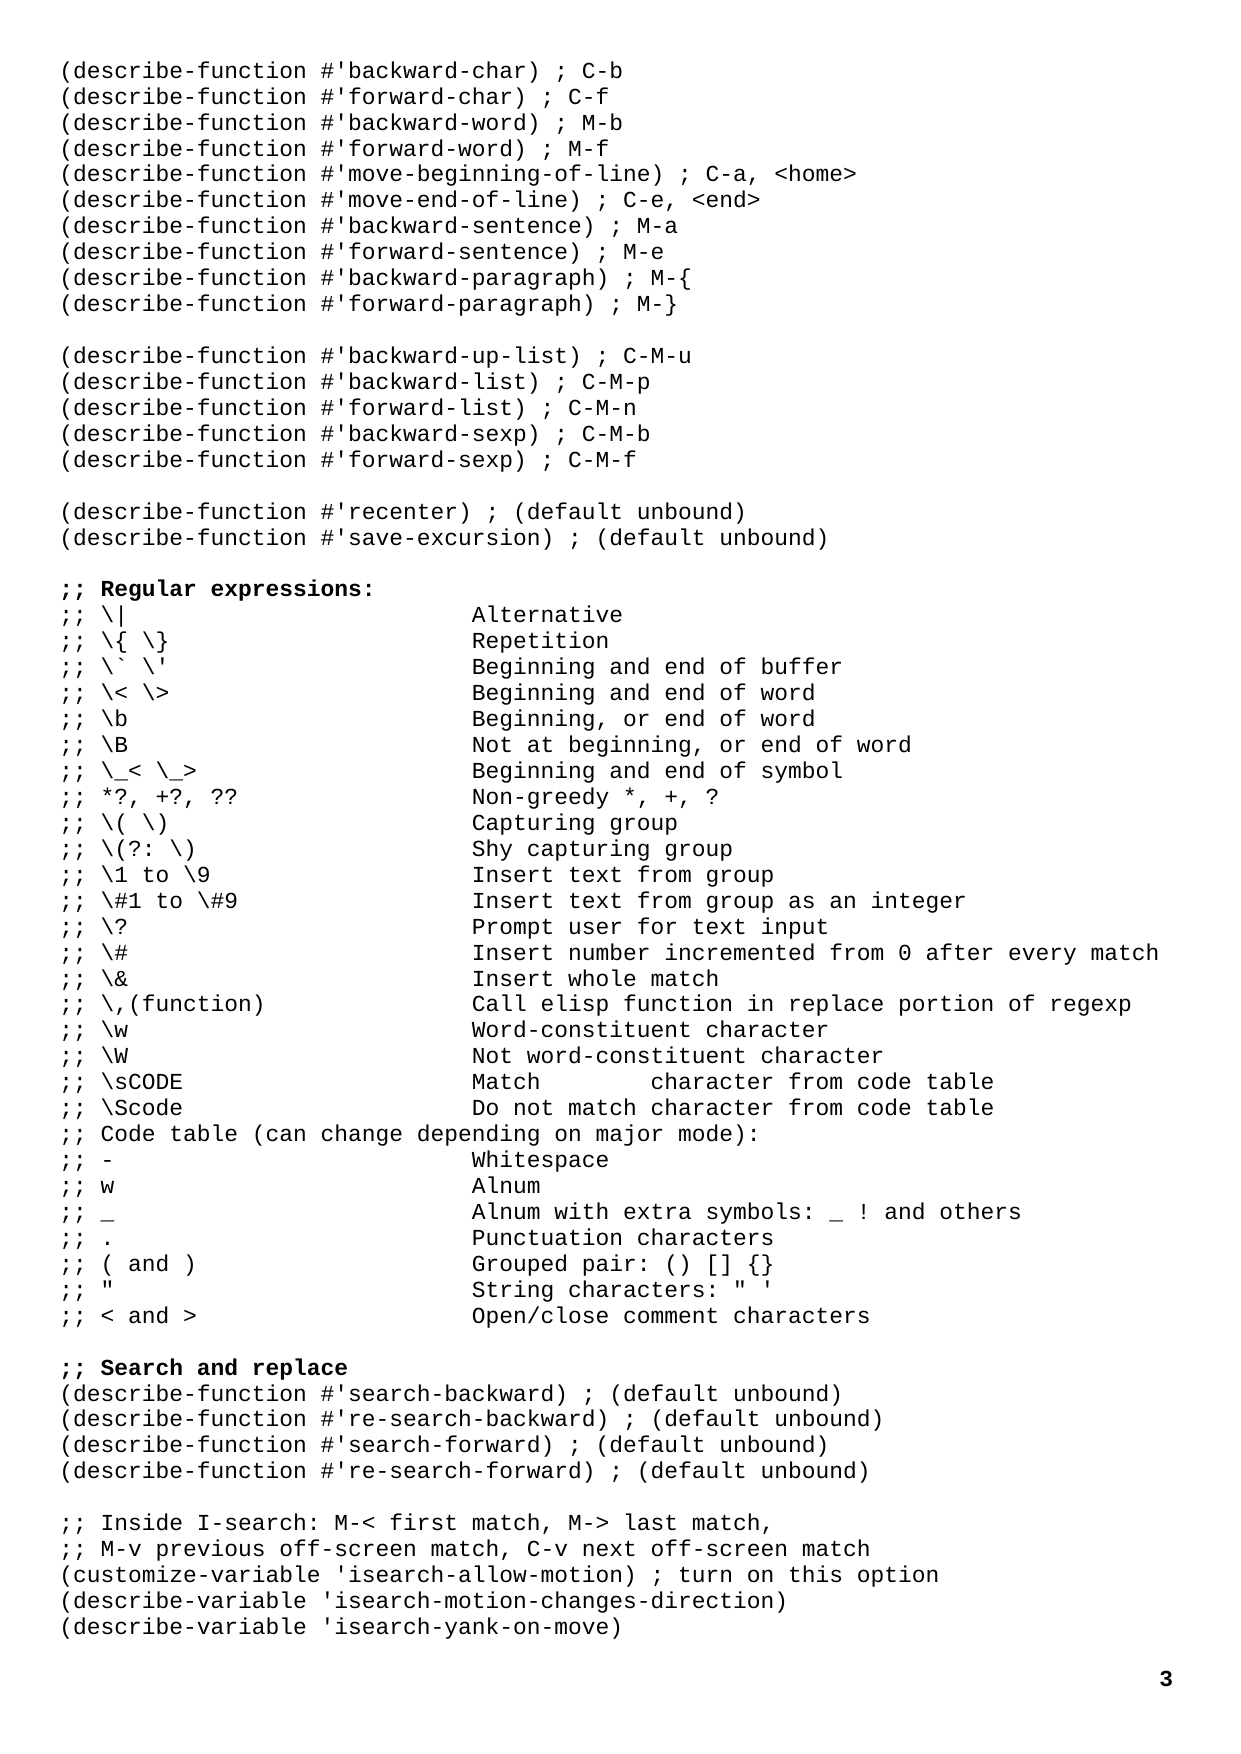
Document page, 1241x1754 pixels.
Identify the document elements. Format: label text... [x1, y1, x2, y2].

text ;; \B Not at beginning, or end of word [59, 733, 1181, 759]
text (describe-function #'backward-paragraph) ; M-{ [59, 267, 1181, 292]
text (describe-variable 'isearch-yank-on-move) [59, 1615, 1181, 1641]
text (describe-function #'move-beginning-of-line) ; C-a, <home> [59, 163, 1181, 189]
text ;; \` \' Beginning and end of buffer [59, 656, 1181, 682]
text ;; M-v previous off-screen match, C-v next off-screen match [59, 1537, 1181, 1563]
text (describe-variable 'isearch-motion-changes-direction) [59, 1589, 1181, 1615]
text ;; Regular expressions: [59, 578, 1181, 604]
text ;; *?, +?, ?? Non-greedy *, +, ? [59, 785, 1181, 811]
text ;; Search and replace [59, 1356, 1181, 1382]
text (describe-function #'backward-list) ; C-M-p [59, 370, 1181, 396]
text ;; \W Not word-constituent character [59, 1045, 1181, 1071]
text ;; \b Beginning, or end of word [59, 707, 1181, 733]
text (describe-function #'search-backward) ; (default unbound) [59, 1382, 1181, 1408]
text ;; . Punctuation characters [59, 1226, 1181, 1252]
text ;; - Whitespace [59, 1148, 1181, 1174]
text (describe-function #'recenter) ; (default unbound) [59, 500, 1181, 526]
text ;; \{ \} Repetition [59, 630, 1181, 656]
text (describe-function #'search-forward) ; (default unbound) [59, 1434, 1181, 1460]
text ;; \sCODE Match character from code table [59, 1071, 1181, 1097]
text 3 [59, 1667, 1181, 1693]
text ;; " String characters: " ' [59, 1278, 1181, 1304]
text (describe-function #'backward-char) ; C-b [59, 59, 1181, 85]
text (describe-function #'forward-paragraph) ; M-} [59, 292, 1181, 318]
text ;; Inside I-search: M-< first match, M-> last match, [59, 1512, 1181, 1537]
text ;; \& Insert whole match [59, 967, 1181, 993]
text ;; \1 to \9 Insert text from group [59, 863, 1181, 889]
text ;; \< \> Beginning and end of word [59, 682, 1181, 707]
text (describe-function #'forward-word) ; M-f [59, 137, 1181, 163]
text ;; \| Alternative [59, 604, 1181, 630]
text (describe-function #'move-end-of-line) ; C-e, <end> [59, 189, 1181, 215]
text (describe-function #'save-excursion) ; (default unbound) [59, 526, 1181, 552]
text ;; ( and ) Grouped pair: () [] {} [59, 1252, 1181, 1278]
text ;; Code table (can change depending on major mode): [59, 1122, 1181, 1148]
text (customize-variable 'isearch-allow-motion) ; turn on this option [59, 1563, 1181, 1589]
text ;; \(?: \) Shy capturing group [59, 837, 1181, 863]
text (describe-function #'re-search-forward) ; (default unbound) [59, 1460, 1181, 1486]
text ;; \# Insert number incremented from 0 after every match [59, 941, 1181, 967]
text ;; < and > Open/close comment characters [59, 1304, 1181, 1330]
text (describe-function #'backward-sentence) ; M-a [59, 215, 1181, 241]
text (describe-function #'forward-sexp) ; C-M-f [59, 448, 1181, 474]
text ;; _ Alnum with extra symbols: _ ! and others [59, 1200, 1181, 1226]
text (describe-function #'forward-sentence) ; M-e [59, 241, 1181, 267]
text (describe-function #'backward-sexp) ; C-M-b [59, 422, 1181, 448]
text (describe-function #'backward-word) ; M-b [59, 111, 1181, 137]
text ;; \? Prompt user for text input [59, 915, 1181, 941]
text (describe-function #'forward-list) ; C-M-n [59, 396, 1181, 422]
text (describe-function #'backward-up-list) ; C-M-u [59, 344, 1181, 370]
text ;; \,(function) Call elisp function in replace portion of regexp [59, 993, 1181, 1019]
text ;; w Alnum [59, 1174, 1181, 1200]
text ;; \Scode Do not match character from code table [59, 1097, 1181, 1122]
text (describe-function #'forward-char) ; C-f [59, 85, 1181, 111]
text ;; \w Word-constituent character [59, 1019, 1181, 1045]
text ;; \_< \_> Beginning and end of symbol [59, 759, 1181, 785]
text ;; \#1 to \#9 Insert text from group as an integer [59, 889, 1181, 915]
text (describe-function #'re-search-backward) ; (default unbound) [59, 1408, 1181, 1434]
text ;; \( \) Capturing group [59, 811, 1181, 837]
